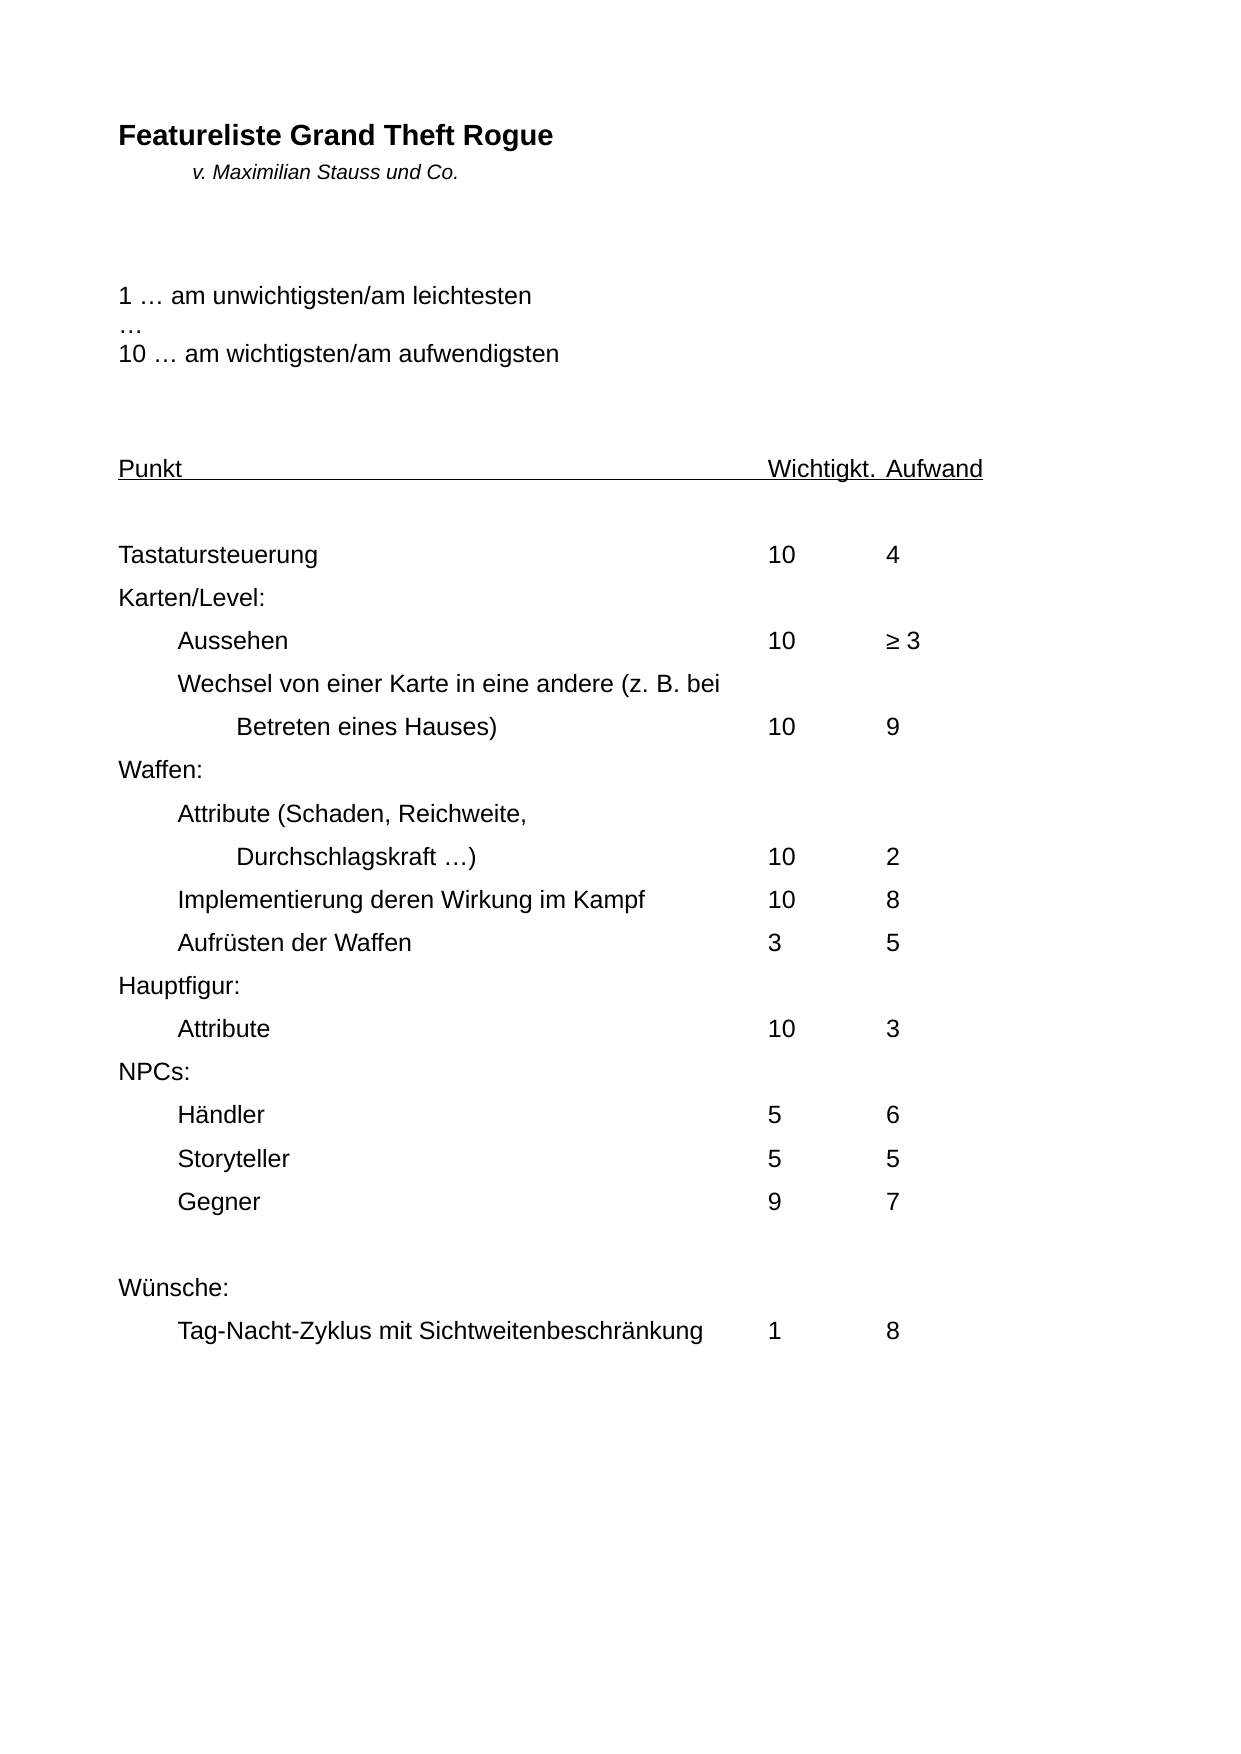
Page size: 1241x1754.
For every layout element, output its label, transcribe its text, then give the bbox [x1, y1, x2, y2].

text NPCs: [118, 1057, 1122, 1086]
text Tag-Nacht-Zyklus mit Sichtweitenbeschränkung 1 8 [118, 1316, 1122, 1345]
text Wünsche: [118, 1273, 1122, 1302]
text Durchschlagskraft …) 10 2 [118, 842, 1122, 870]
text Attribute 10 3 [118, 1014, 1122, 1043]
text Händler 5 6 [118, 1100, 1122, 1129]
text Aussehen 10 ≥ 3 [118, 626, 1122, 655]
text Aufrüsten der Waffen 3 5 [118, 928, 1122, 957]
text Wechsel von einer Karte in eine andere (z. B. bei [118, 669, 1122, 698]
text Featureliste Grand Theft Rogue [118, 118, 1122, 152]
text 10 … am wichtigsten/am aufwendigsten [118, 338, 1122, 367]
text Storyteller 5 5 [118, 1143, 1122, 1172]
text Tastatursteuerung 10 4 [118, 540, 1122, 568]
text Karten/Level: [118, 583, 1122, 612]
text Implementierung deren Wirkung im Kampf 10 8 [118, 885, 1122, 913]
text Gegner 9 7 [118, 1187, 1122, 1215]
text Hauptfigur: [118, 971, 1122, 1000]
text Betreten eines Hauses) 10 9 [118, 712, 1122, 741]
text Waffen: [118, 755, 1122, 784]
text v. Maximilian Stauss und Co. [118, 152, 1122, 185]
text Attribute (Schaden, Reichweite, [118, 798, 1122, 827]
text Punkt Wichtigkt. Aufwand [118, 453, 1122, 482]
text … [118, 310, 1122, 338]
text 1 … am unwichtigsten/am leichtesten [118, 281, 1122, 310]
